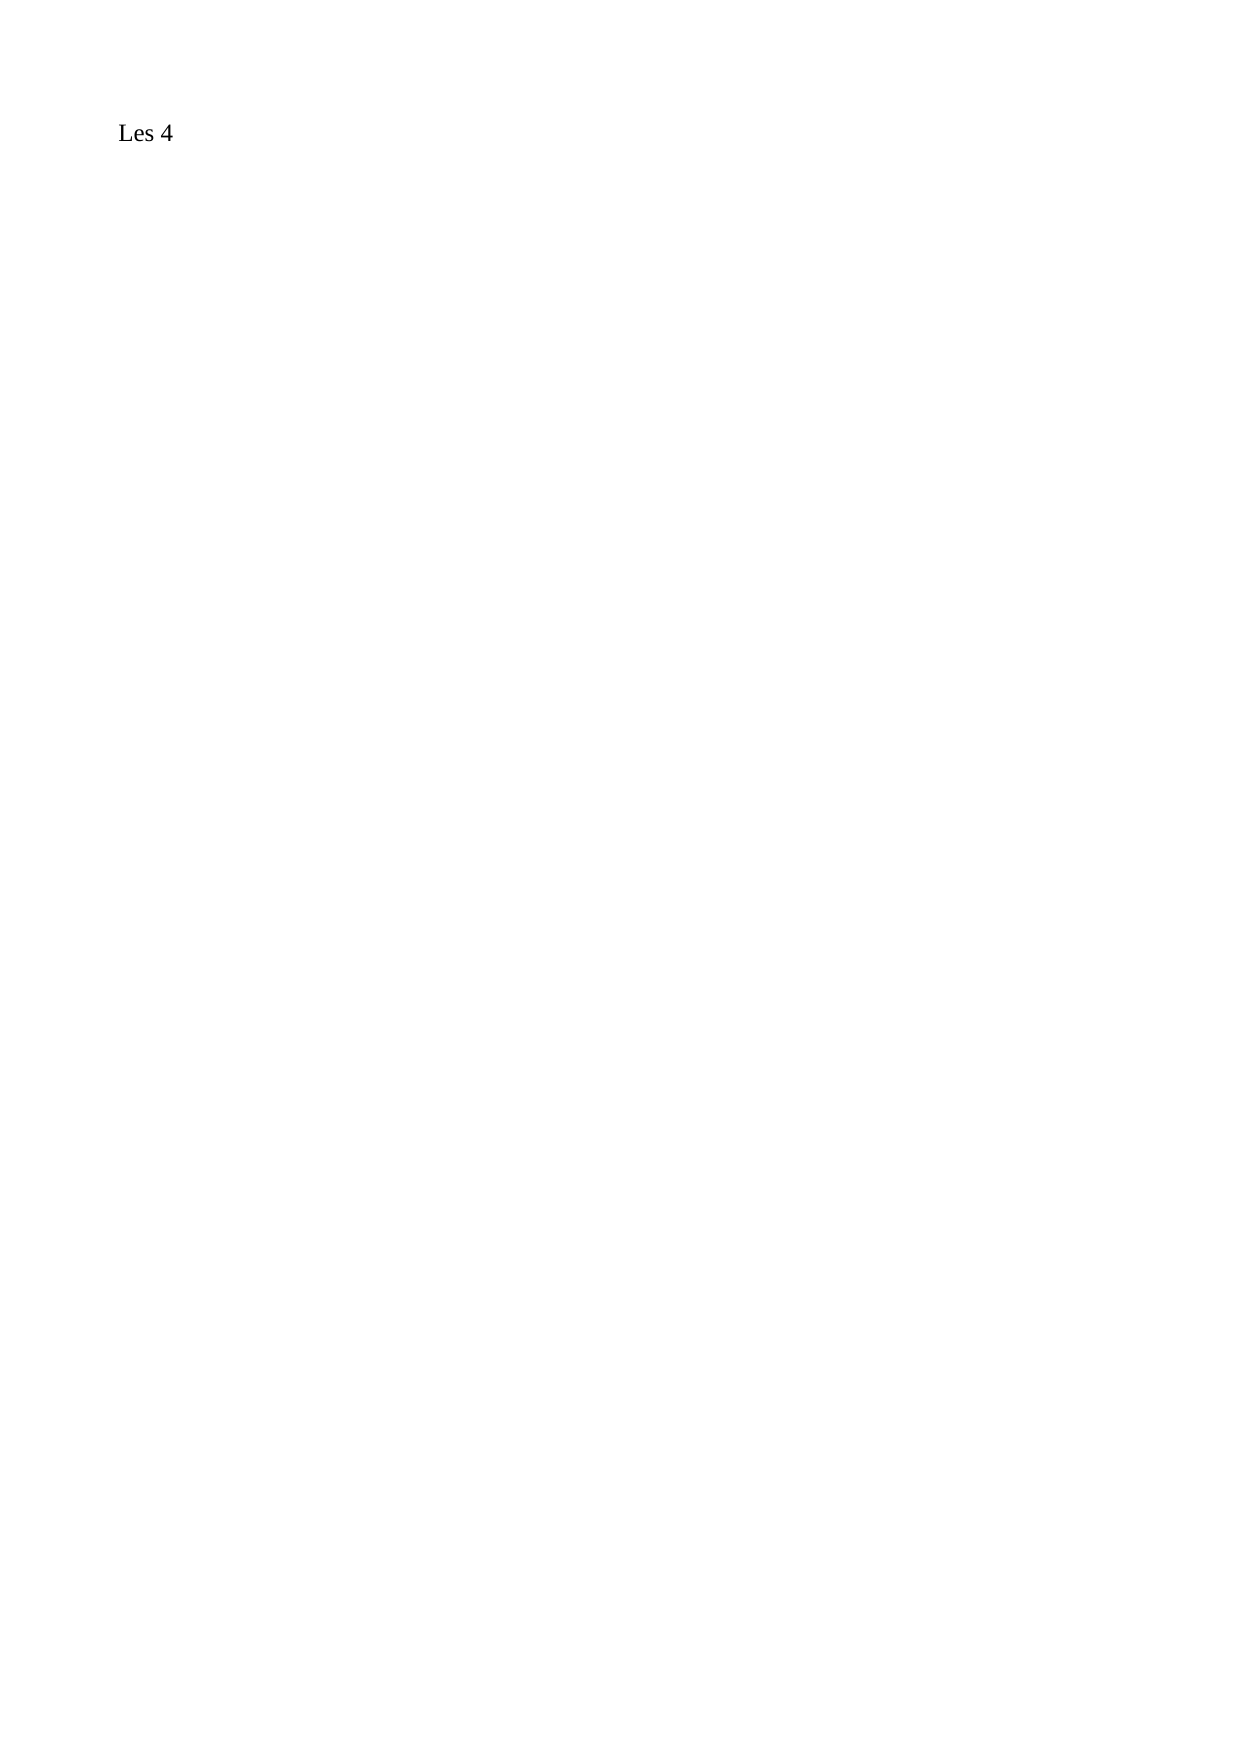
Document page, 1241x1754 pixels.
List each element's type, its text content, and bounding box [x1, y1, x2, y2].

text Les 4 [118, 118, 1122, 147]
